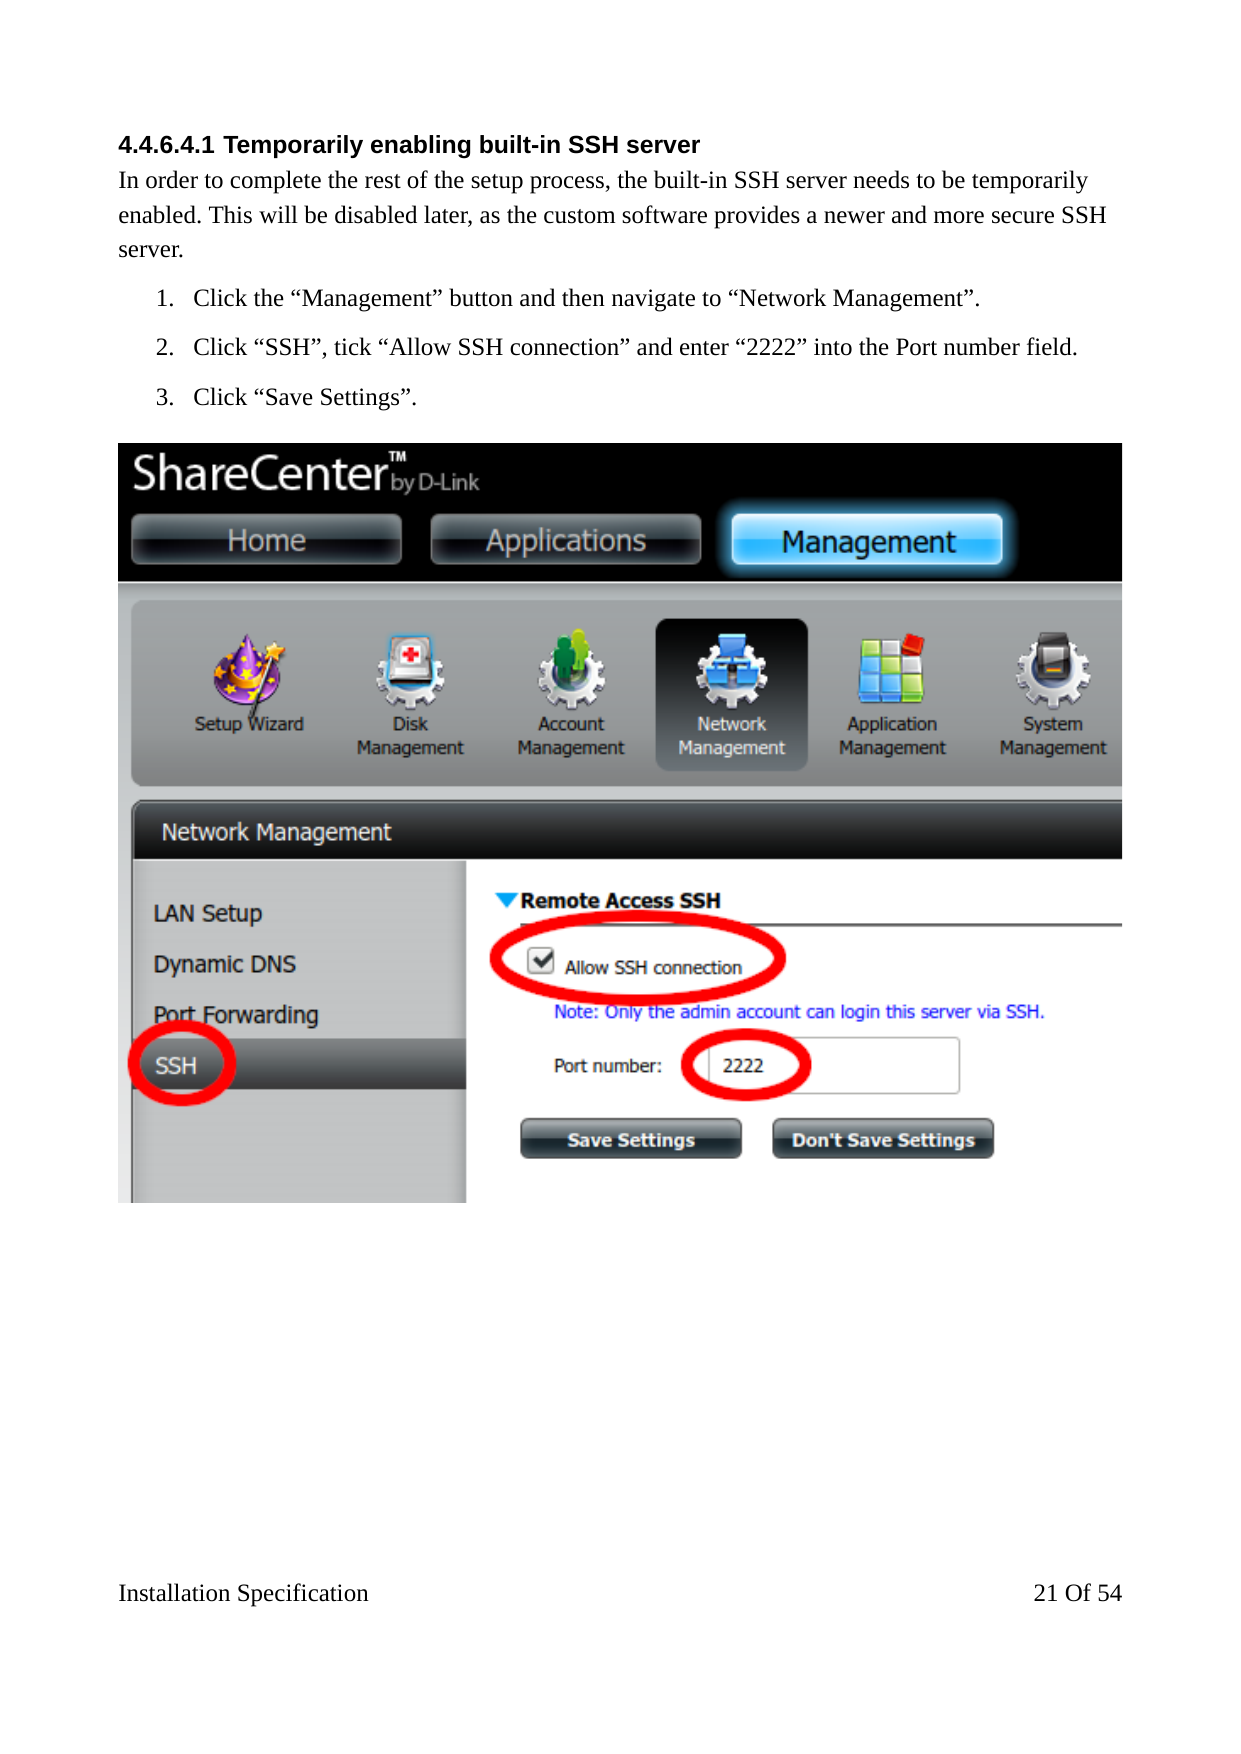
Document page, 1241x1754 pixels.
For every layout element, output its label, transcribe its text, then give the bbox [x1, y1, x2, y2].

text In order to complete the rest of the setup process, the built-in SSH server needs to be temporarily enabled. This will be disabled later, as the custom software provides a newer and more secure SSH server. [118, 165, 1122, 263]
list Click the “Management” button and then navigate to “Network Management”. [156, 283, 1122, 312]
subtitle Temporarily enabling built-in SSH server [118, 131, 1122, 159]
list Click “SSH”, tick “Allow SSH connection” and enter “2222” into the Port number field. [156, 332, 1122, 361]
picture [118, 443, 1123, 1203]
list Click “Save Settings”. [156, 382, 1122, 410]
